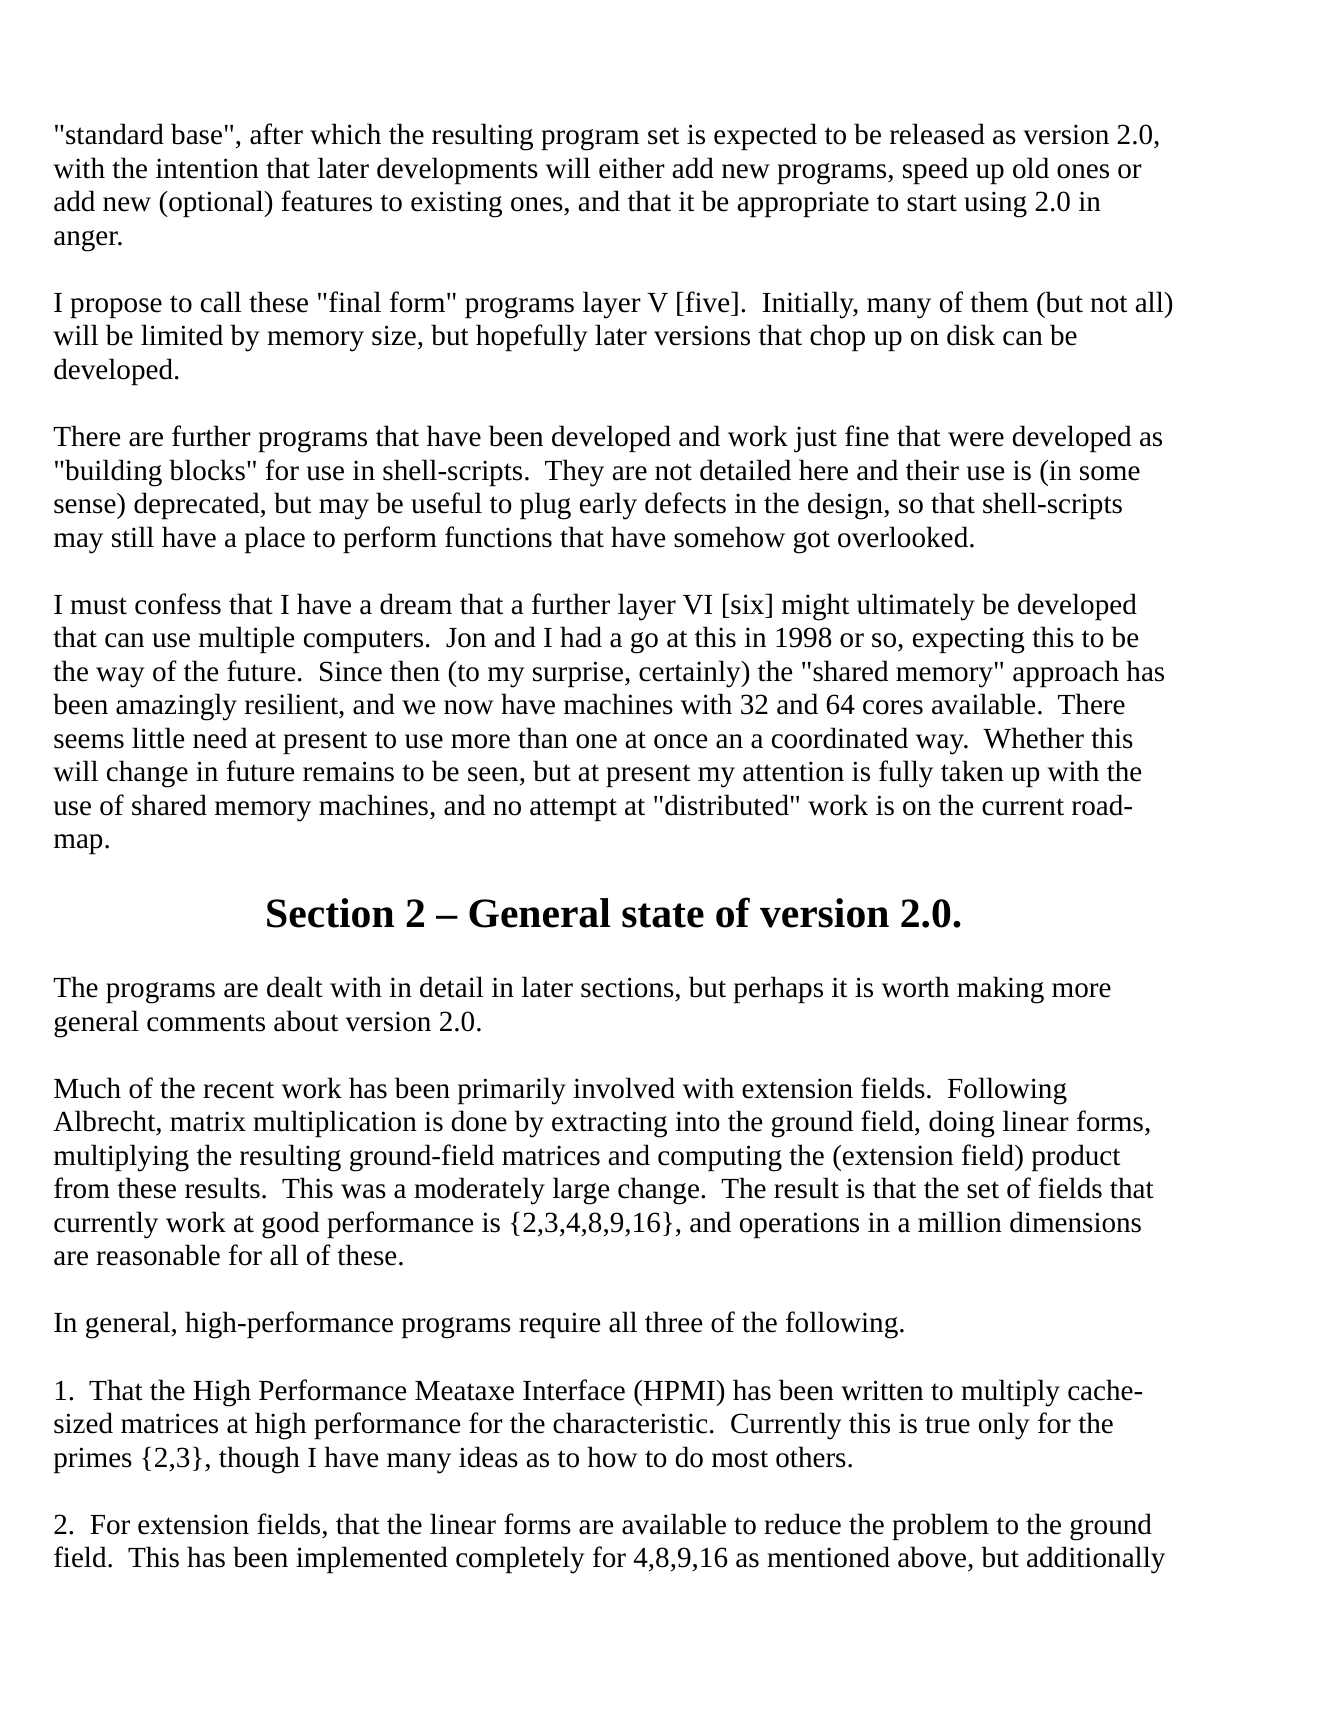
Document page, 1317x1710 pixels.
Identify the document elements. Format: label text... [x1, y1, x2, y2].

text 2. For extension fields, that the linear forms are available to reduce the problem to the ground field. This has been implemented completely for 4,8,9,16 as mentioned above, but additionally [53, 1507, 1174, 1574]
text In general, high-performance programs require all three of the following. [53, 1306, 1174, 1339]
text The programs are dealt with in detail in later sections, but perhaps it is worth making more general comments about version 2.0. [53, 970, 1174, 1037]
text Section 2 – General state of version 2.0. [53, 889, 1174, 937]
text There are further programs that have been developed and work just fine that were developed as "building blocks" for use in shell-scripts. They are not detailed here and their use is (in some sense) deprecated, but may be useful to plug early defects in the design, so that shell-scripts may still have a place to perform functions that have somehow got overlooked. [53, 419, 1174, 553]
text 1. That the High Performance Meataxe Interface (HPMI) has been written to multiply cache-sized matrices at high performance for the characteristic. Currently this is true only for the primes {2,3}, though I have many ideas as to how to do most others. [53, 1373, 1174, 1473]
text I propose to call these "final form" programs layer V [five]. Initially, many of them (but not all) will be limited by memory size, but hopefully later versions that chop up on disk can be developed. [53, 285, 1174, 386]
text I must confess that I have a dream that a further layer VI [six] might ultimately be developed that can use multiple computers. Jon and I had a go at this in 1998 or so, expecting this to be the way of the future. Since then (to my surprise, certainly) the "shared memory" approach has been amazingly resilient, and we now have machines with 32 and 64 cores available. There seems little need at present to use more than one at once an a coordinated way. Whether this will change in future remains to be seen, but at present my attention is fully taken up with the use of shared memory machines, and no attempt at "distributed" work is on the current road-map. [53, 587, 1174, 855]
text "standard base", after which the resulting program set is expected to be released as version 2.0, with the intention that later developments will either add new programs, speed up old ones or add new (optional) features to existing ones, and that it be appropriate to start using 2.0 in anger. [53, 117, 1174, 251]
text Much of the recent work has been primarily involved with extension fields. Following Albrecht, matrix multiplication is done by extracting into the ground field, doing linear forms, multiplying the resulting ground-field matrices and computing the (extension field) product from these results. This was a moderately large change. The result is that the set of fields that currently work at good performance is {2,3,4,8,9,16}, and operations in a million dimensions are reasonable for all of these. [53, 1071, 1174, 1272]
